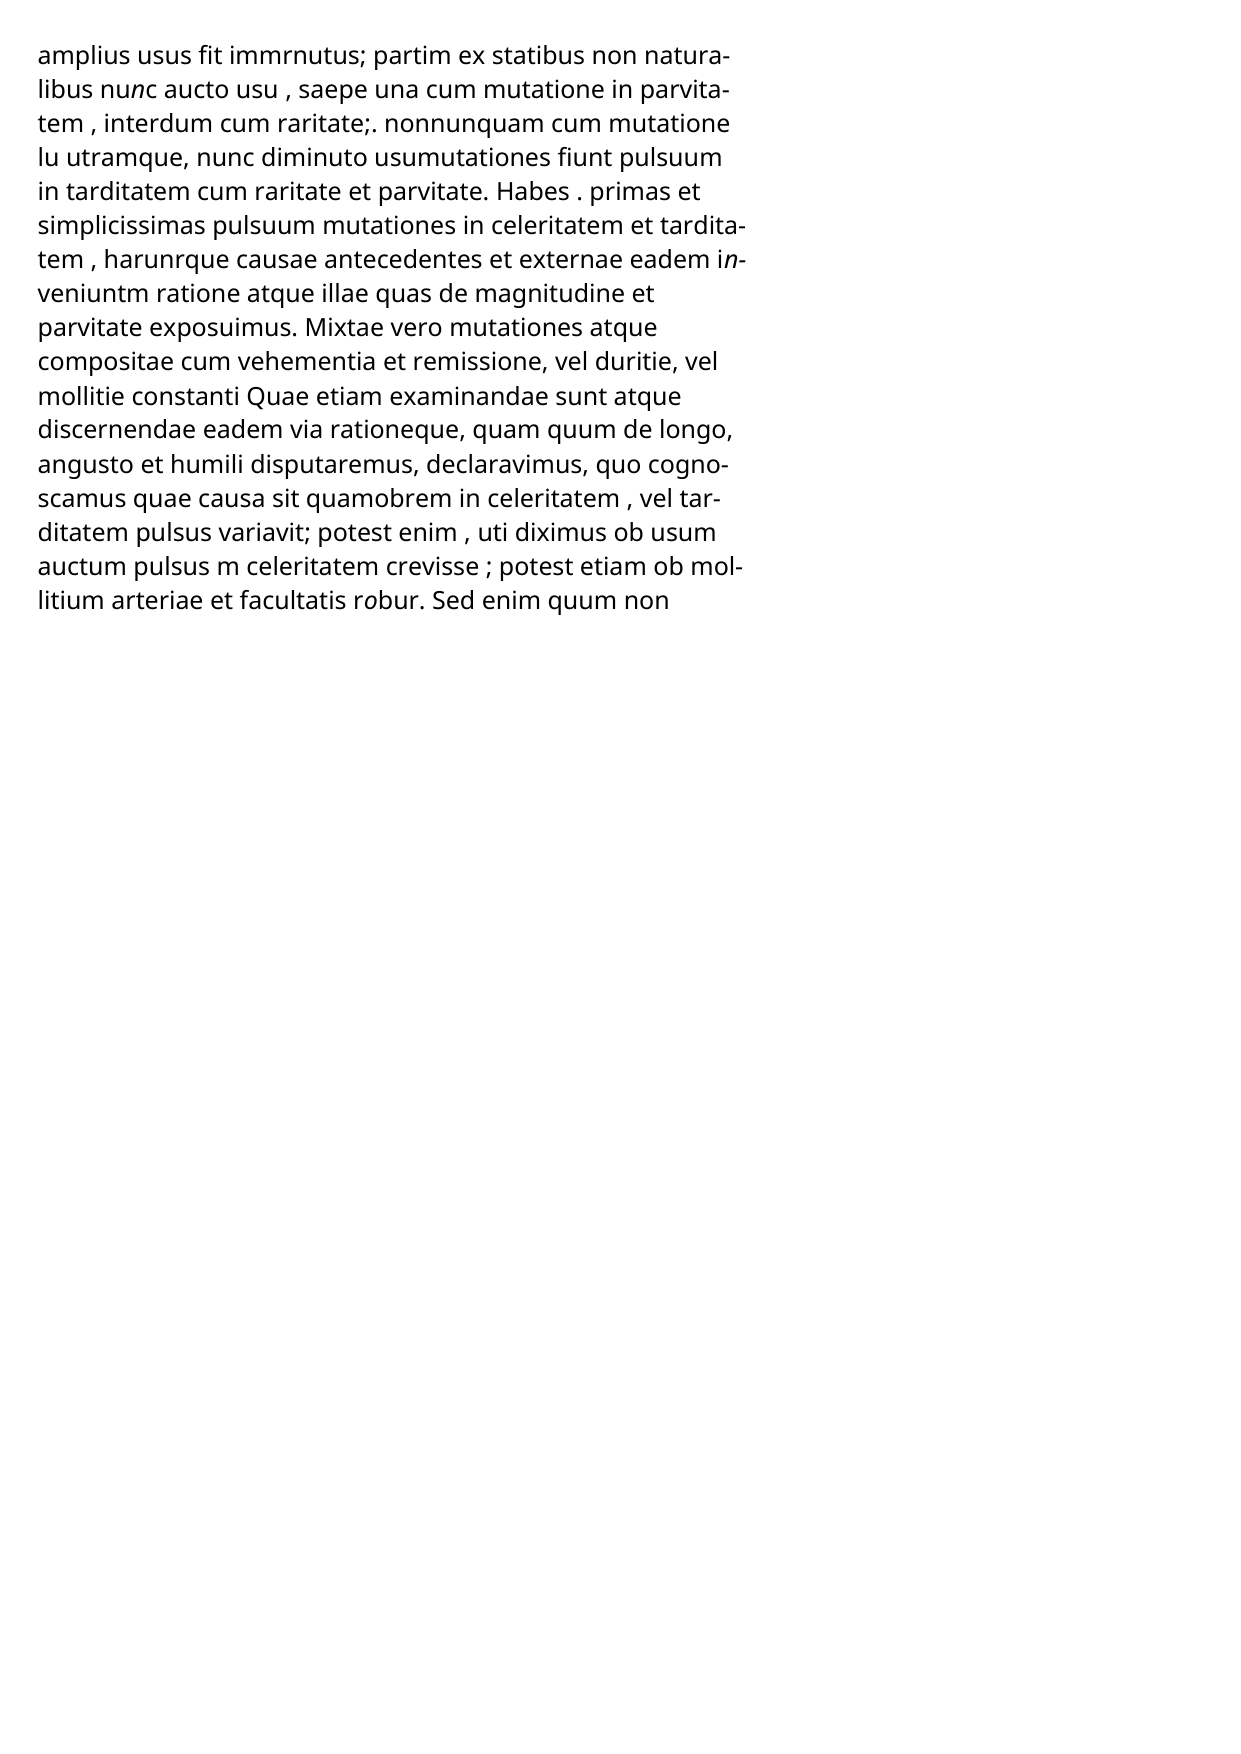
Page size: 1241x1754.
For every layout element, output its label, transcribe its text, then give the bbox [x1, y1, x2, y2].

text amplius usus fit immrnutus; partim ex statibus non natura- libus nunc aucto usu , saepe una cum mutatione in parvita- tem , interdum cum raritate;. nonnunquam cum mutatione lu utramque, nunc diminuto usumutationes fiunt pulsuum in tarditatem cum raritate et parvitate. Habes . primas et simplicissimas pulsuum mutationes in celeritatem et tardita- tem , harunrque causae antecedentes et externae eadem in- veniuntm ratione atque illae quas de magnitudine et parvitate exposuimus. Mixtae vero mutationes atque compositae cum vehementia et remissione, vel duritie, vel mollitie constanti Quae etiam examinandae sunt atque discernendae eadem via rationeque, quam quum de longo, angusto et humili disputaremus, declaravimus, quo cogno- scamus quae causa sit quamobrem in celeritatem , vel tar- ditatem pulsus variavit; potest enim , uti diximus ob usum auctum pulsus m celeritatem crevisse ; potest etiam ob mol- litium arteriae et facultatis robur. Sed enim quum non [37, 37, 1203, 617]
